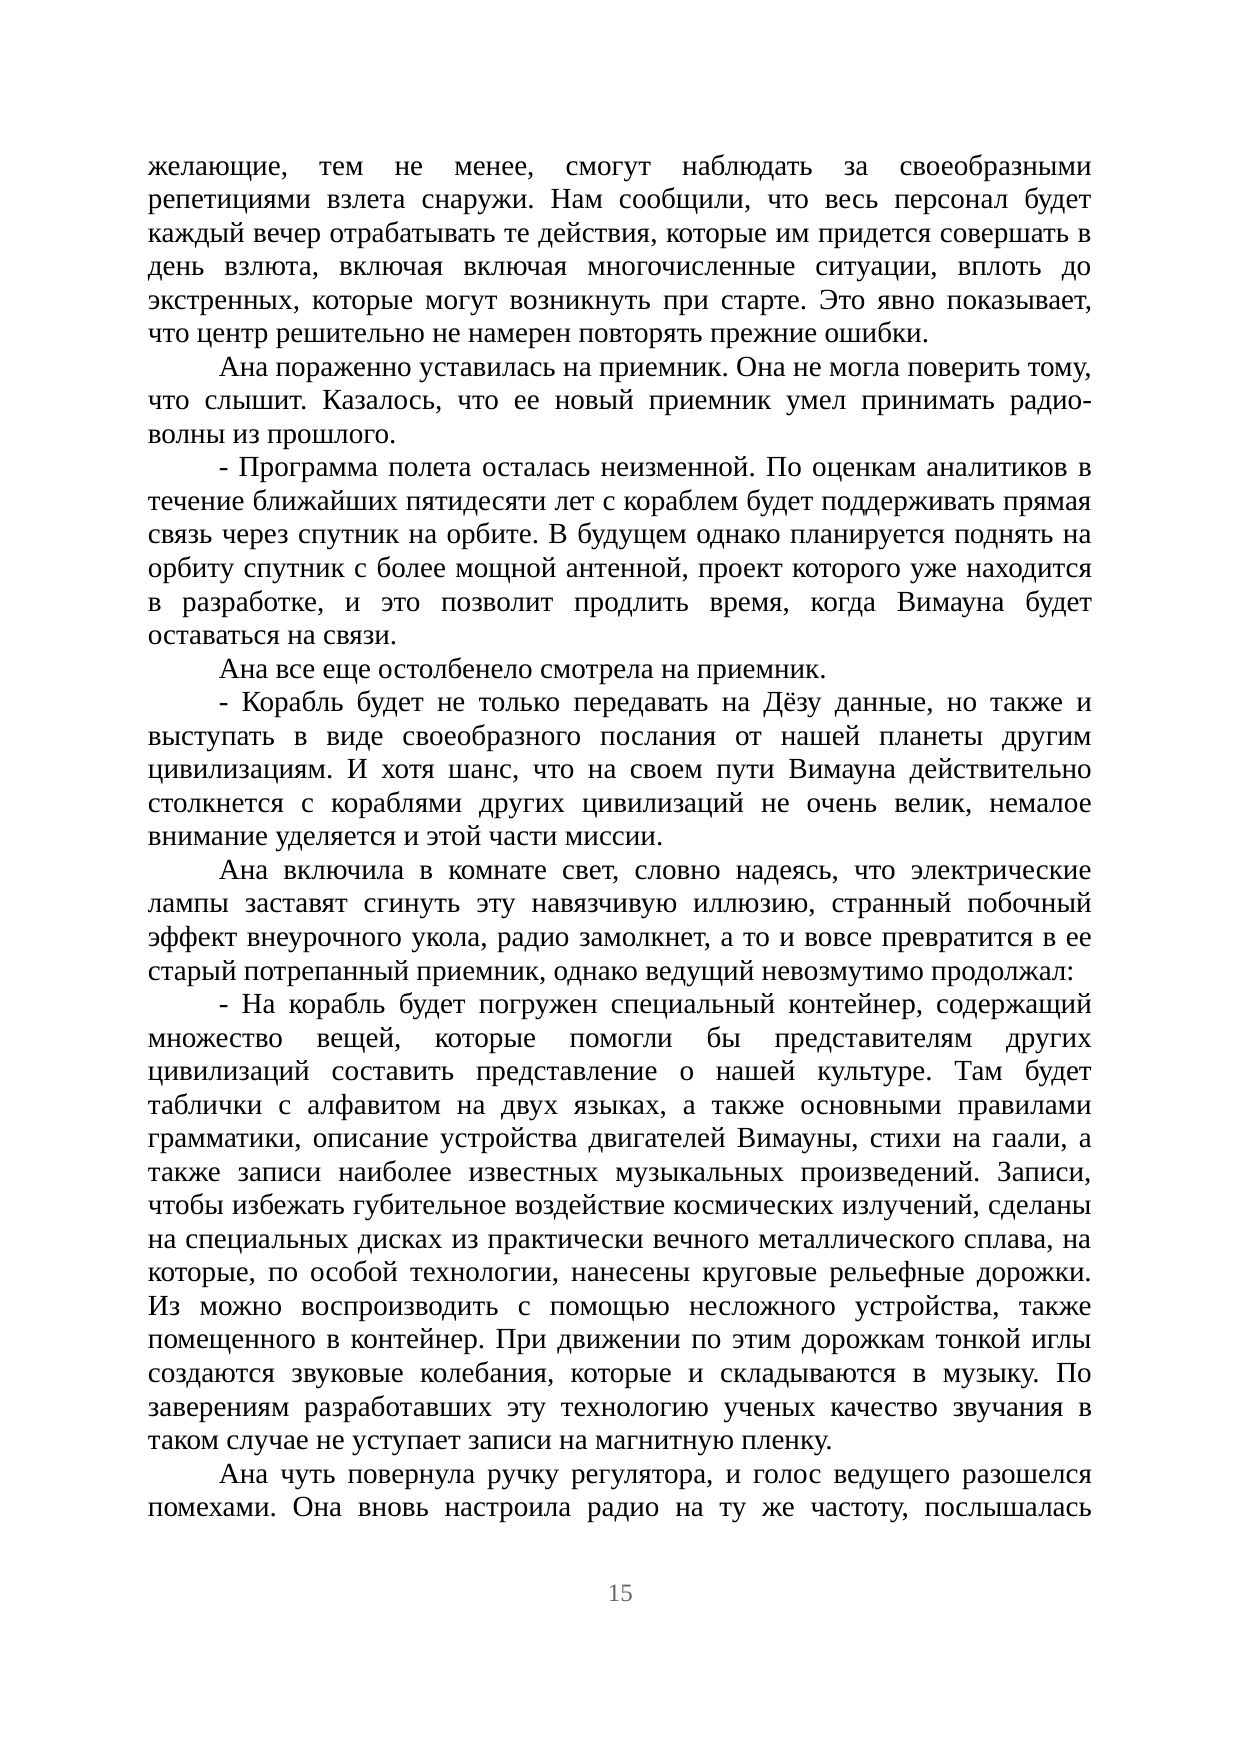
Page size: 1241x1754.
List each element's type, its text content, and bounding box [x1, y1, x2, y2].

text Ана пораженно уставилась на приемник. Она не могла поверить тому, что слышит. Казалось, что ее новый приемник умел принимать радио-волны из прошлого. [148, 349, 1093, 449]
text Ана включила в комнате свет, словно надеясь, что электрические лампы заставят сгинуть эту навязчивую иллюзию, странный побочный эффект внеурочного укола, радио замолкнет, а то и вовсе превратится в ее старый потрепанный приемник, однако ведущий невозмутимо продолжал: [148, 852, 1093, 986]
text Ана все еще остолбенело смотрела на приемник. [148, 651, 1093, 684]
text - Программа полета осталась неизменной. По оценкам аналитиков в течение ближайших пятидесяти лет с кораблем будет поддерживать прямая связь через спутник на орбите. В будущем однако планируется поднять на орбиту спутник с более мощной антенной, проект которого уже находится в разработке, и это позволит продлить время, когда Вимауна будет оставаться на связи. [148, 449, 1093, 651]
text - На корабль будет погружен специальный контейнер, содержащий множество вещей, которые помогли бы представителям других цивилизаций составить представление о нашей культуре. Там будет таблички с алфавитом на двух языках, а также основными правилами грамматики, описание устройства двигателей Вимауны, стихи на гаали, а также записи наиболее известных музыкальных произведений. Записи, чтобы избежать губительное воздействие космических излучений, сделаны на специальных дисках из практически вечного металлического сплава, на которые, по особой технологии, нанесены круговые рельефные дорожки. Из можно воспроизводить с помощью несложного устройства, также помещенного в контейнер. При движении по этим дорожкам тонкой иглы создаются звуковые колебания, которые и складываются в музыку. По заверениям разработавших эту технологию ученых качество звучания в таком случае не уступает записи на магнитную пленку. [148, 986, 1093, 1456]
text желающие, тем не менее, смогут наблюдать за своеобразными репетициями взлета снаружи. Нам сообщили, что весь персонал будет каждый вечер отрабатывать те действия, которые им придется совершать в день взлюта, включая включая многочисленные ситуации, вплоть до экстренных, которые могут возникнуть при старте. Это явно показывает, что центр решительно не намерен повторять прежние ошибки. [148, 148, 1093, 349]
text - Корабль будет не только передавать на Дёзу данные, но также и выступать в виде своеобразного послания от нашей планеты другим цивилизациям. И хотя шанс, что на своем пути Вимауна действительно столкнется с кораблями других цивилизаций не очень велик, немалое внимание уделяется и этой части миссии. [148, 684, 1093, 852]
text Ана чуть повернула ручку регулятора, и голос ведущего разошелся помехами. Она вновь настроила радио на ту же частоту, послышалась [148, 1456, 1093, 1523]
